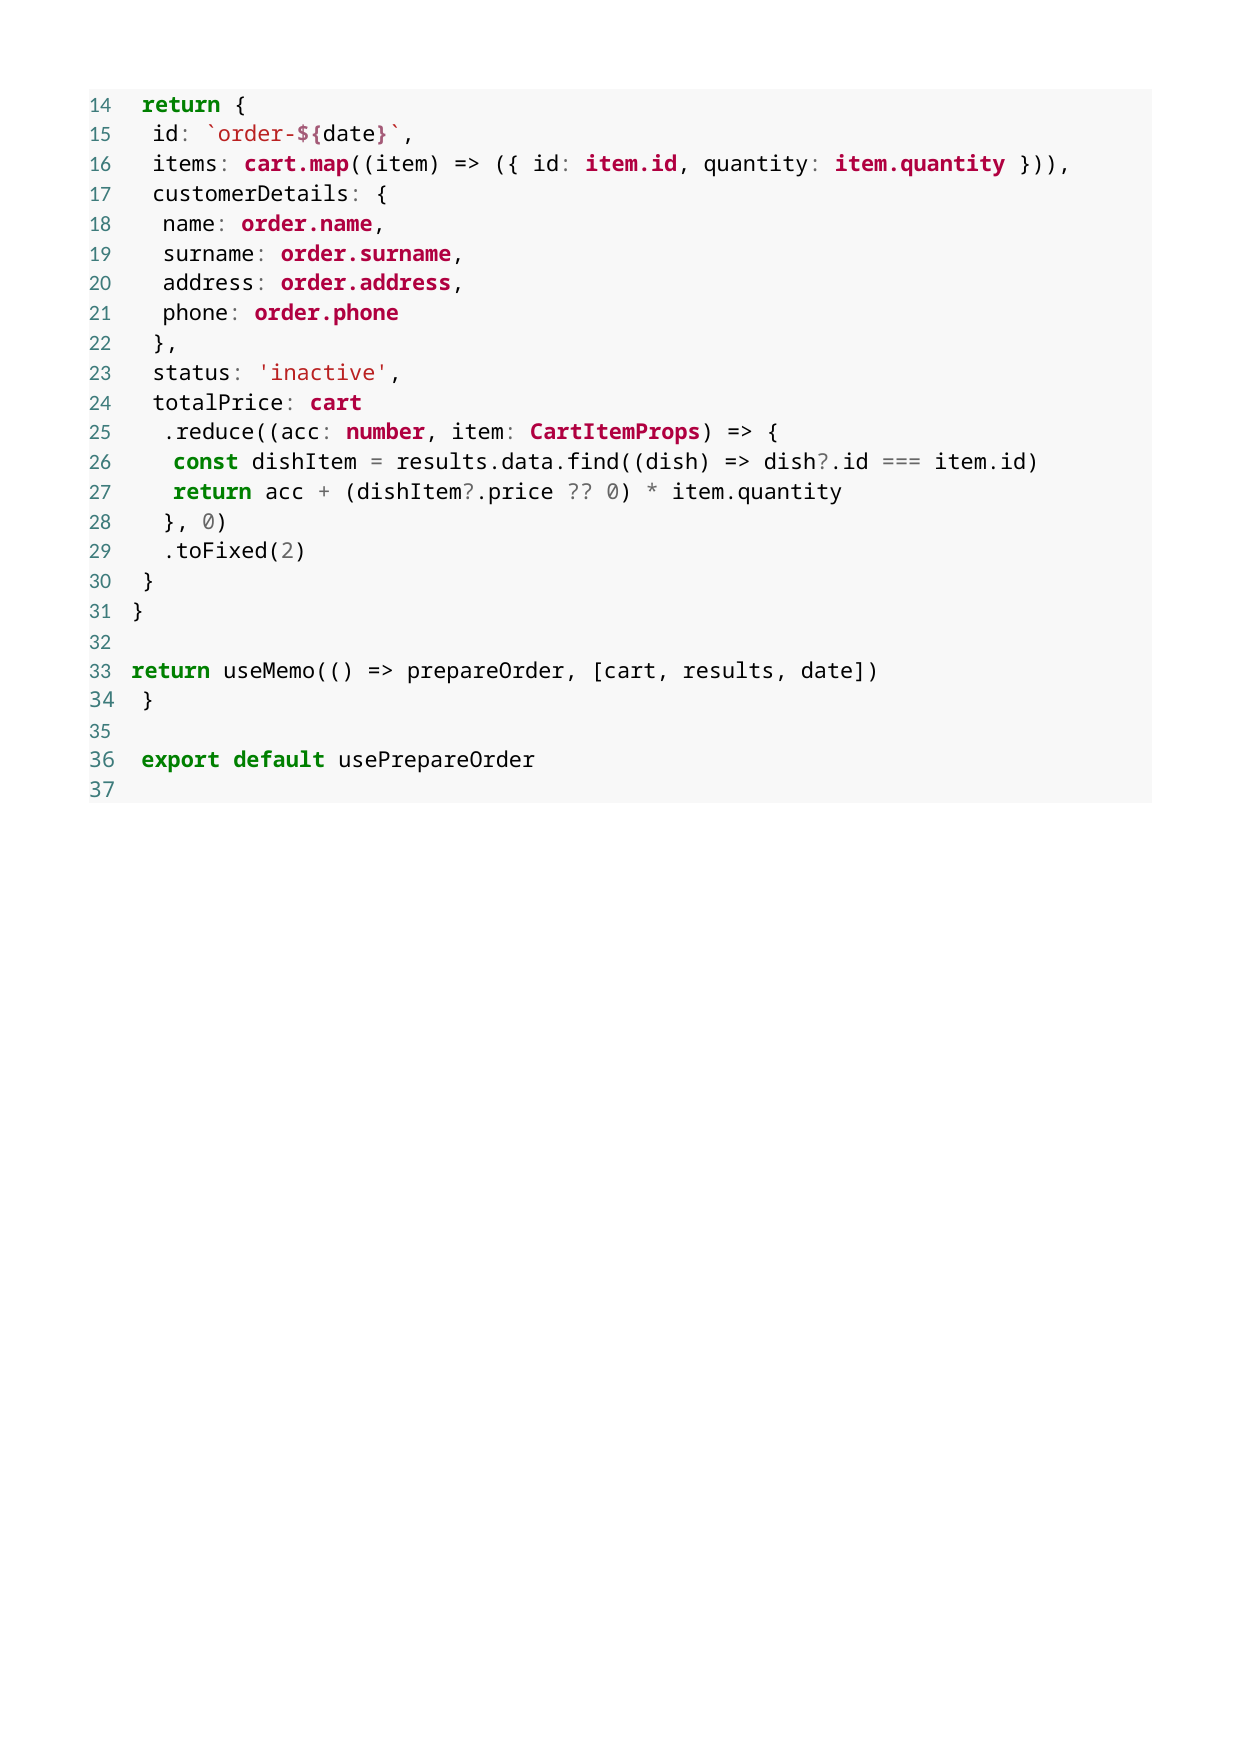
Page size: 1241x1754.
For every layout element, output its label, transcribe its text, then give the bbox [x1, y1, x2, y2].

text 26 const dishItem = results.data.find((dish) => dish?.id === item.id) [89, 446, 1152, 476]
text 32 [89, 625, 1152, 654]
text 17 customerDetails: { [89, 178, 1152, 208]
text 23 status: 'inactive', [89, 357, 1152, 387]
text 14 return { [89, 89, 1152, 118]
text 20 address: order.address, [89, 267, 1152, 297]
text 31 } [89, 595, 1152, 625]
text 33 return useMemo(() => prepareOrder, [cart, results, date]) [89, 654, 1152, 684]
text 34 } [89, 684, 1152, 714]
text 37 [89, 774, 1152, 803]
text 29 .toFixed(2) [89, 536, 1152, 565]
text 21 phone: order.phone [89, 297, 1152, 327]
text 35 [89, 714, 1152, 744]
text 19 surname: order.surname, [89, 238, 1152, 267]
text 30 } [89, 565, 1152, 595]
text 27 return acc + (dishItem?.price ?? 0) * item.quantity [89, 476, 1152, 506]
text 16 items: cart.map((item) => ({ id: item.id, quantity: item.quantity })), [89, 148, 1152, 178]
text 36 export default usePrepareOrder [89, 744, 1152, 774]
text 24 totalPrice: cart [89, 387, 1152, 416]
text 18 name: order.name, [89, 208, 1152, 238]
text 22 }, [89, 327, 1152, 357]
text 25 .reduce((acc: number, item: CartItemProps) => { [89, 416, 1152, 446]
text 28 }, 0) [89, 506, 1152, 536]
text 15 id: `order-${date}`, [89, 118, 1152, 148]
